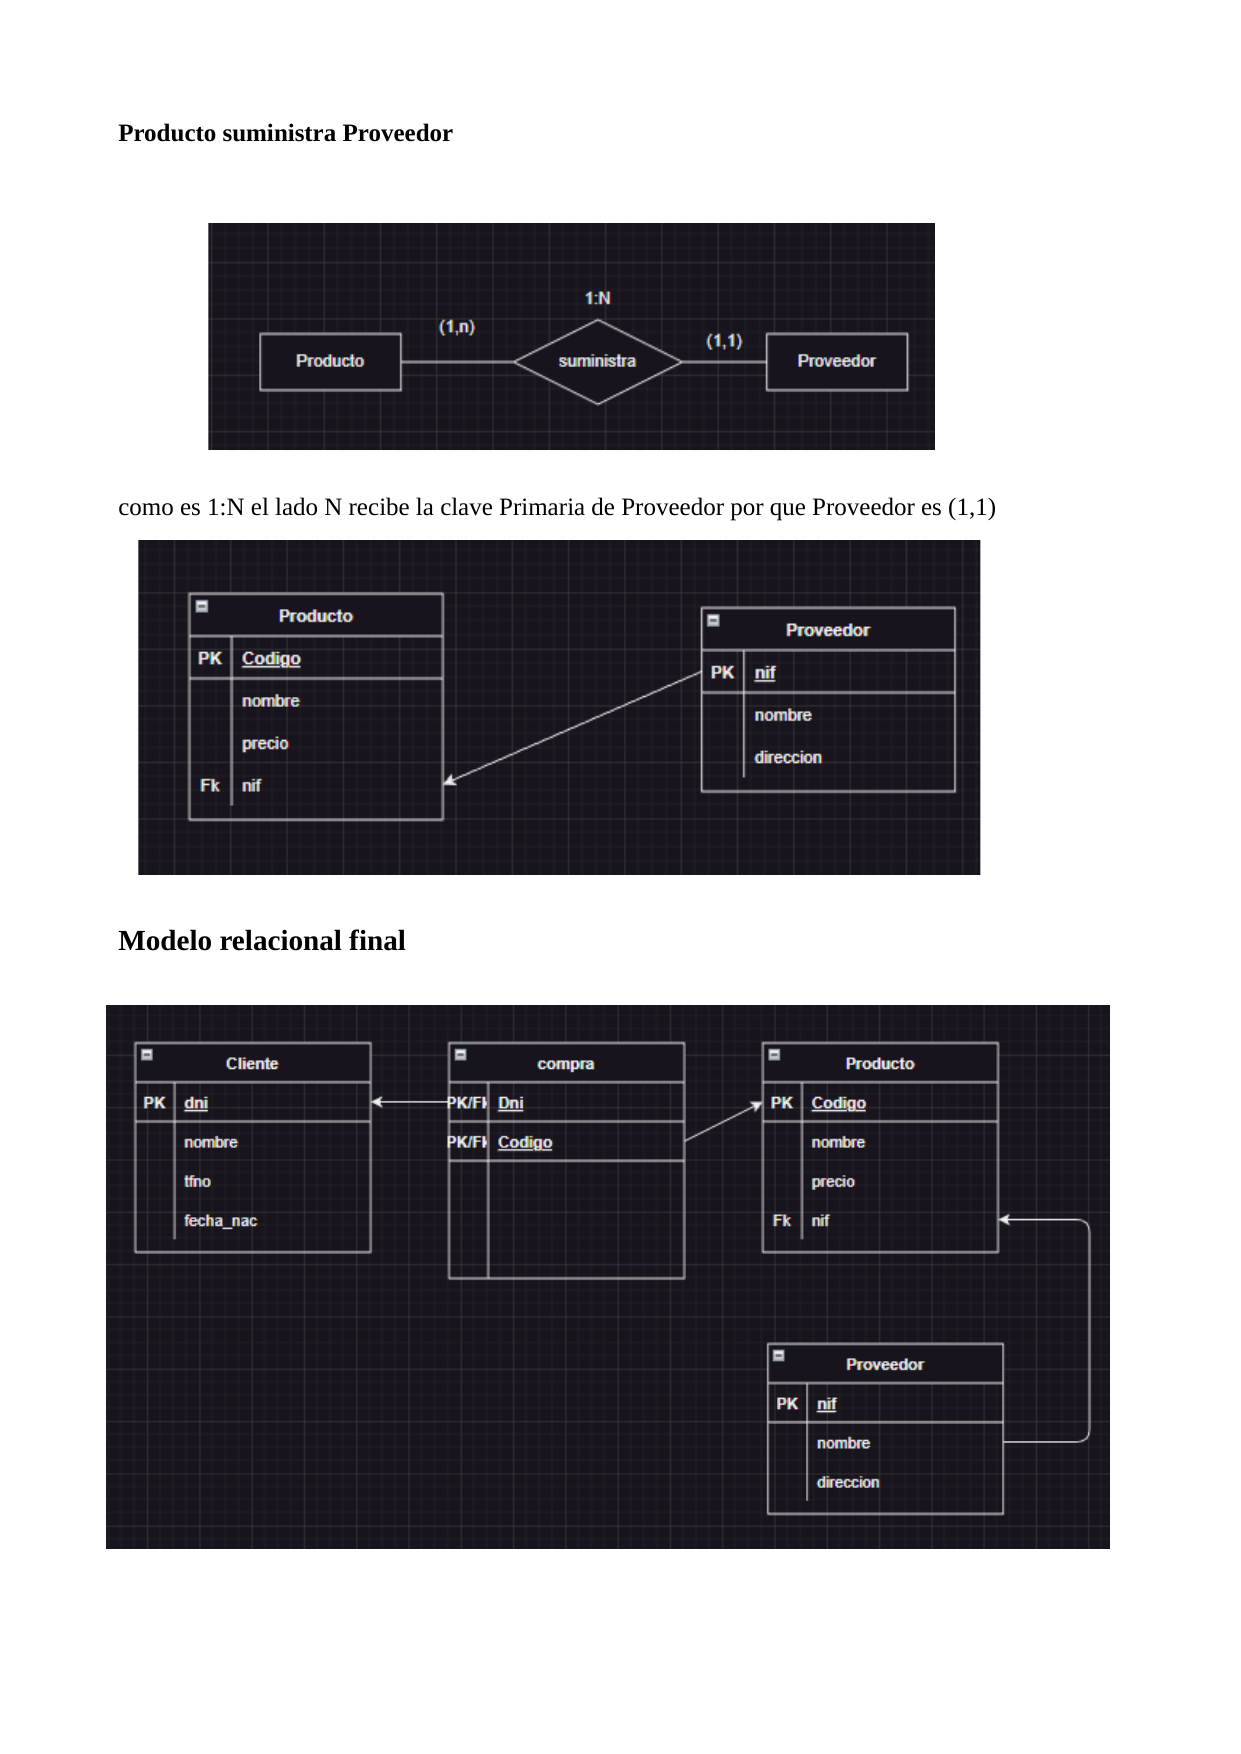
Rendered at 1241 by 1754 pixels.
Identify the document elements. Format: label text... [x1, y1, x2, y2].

picture [208, 223, 935, 450]
picture [138, 540, 981, 875]
text Modelo relacional final [118, 923, 1122, 957]
text Producto suministra Proveedor [118, 118, 1122, 147]
picture [106, 1005, 1110, 1549]
text como es 1:N el lado N recibe la clave Primaria de Proveedor por que Proveedor es (1,1) [118, 492, 1122, 521]
